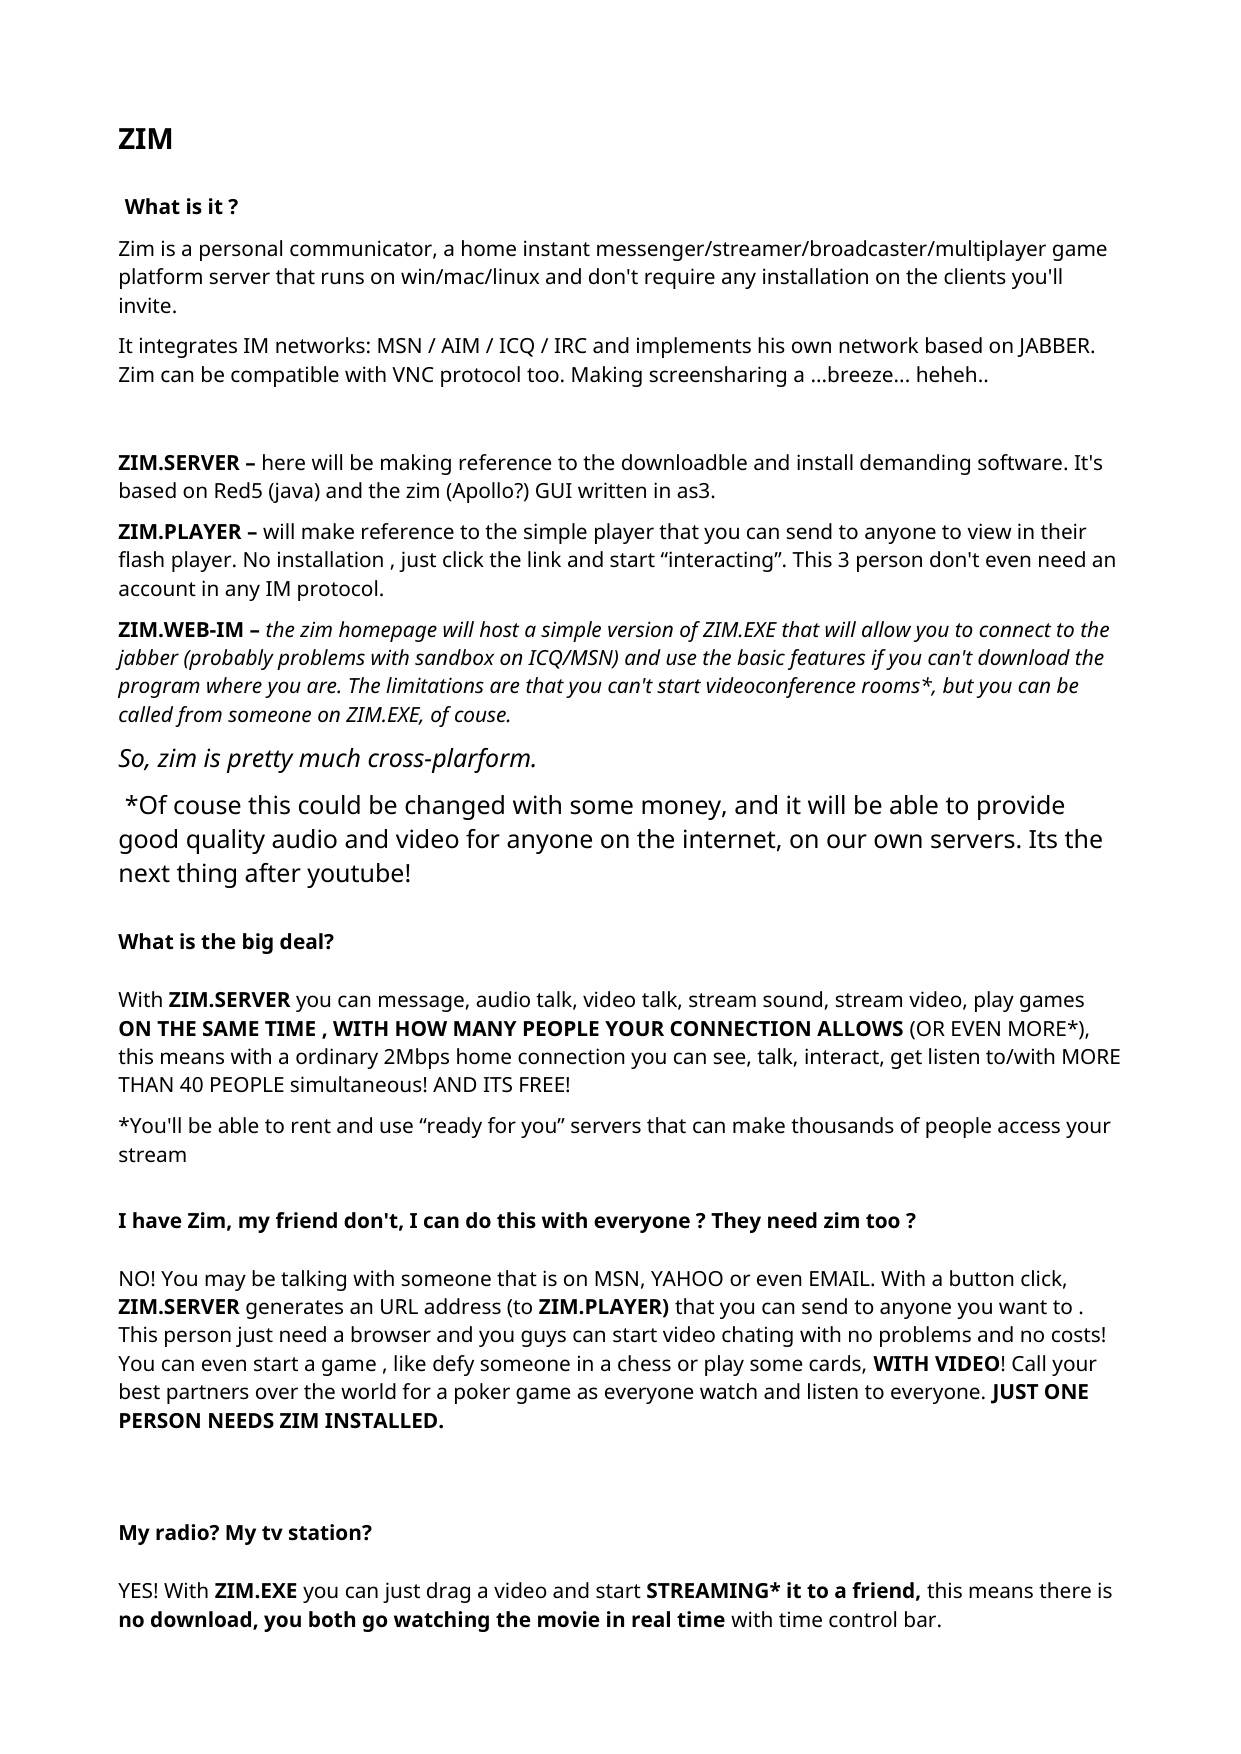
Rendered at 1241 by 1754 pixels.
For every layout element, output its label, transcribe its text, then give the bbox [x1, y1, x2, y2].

subtitle What is the big deal? [118, 927, 1122, 956]
text *You'll be able to rent and use “ready for you” servers that can make thousands of people access your stream [118, 1111, 1122, 1168]
text So, zim is pretty much cross-plarform. [118, 741, 1122, 775]
text ZIM.WEB-IM – the zim homepage will host a simple version of ZIM.EXE that will allow you to connect to the jabber (probably problems with sandbox on ICQ/MSN) and use the basic features if you can't download the program where you are. The limitations are that you can't start videoconference rooms*, but you can be called from someone on ZIM.EXE, of couse. [118, 615, 1122, 728]
text ZIM [118, 118, 1122, 158]
text NO! You may be talking with someone that is on MSN, YAHOO or even EMAIL. With a button click, ZIM.SERVER generates an URL address (to ZIM.PLAYER) that you can send to anyone you want to . This person just need a browser and you guys can start video chating with no problems and no costs! You can even start a game , like defy someone in a chess or play some cards, WITH VIDEO! Call your best partners over the world for a poker game as everyone watch and listen to everyone. JUST ONE PERSON NEEDS ZIM INSTALLED. [118, 1264, 1122, 1434]
text Zim is a personal communicator, a home instant messenger/streamer/broadcaster/multiplayer game platform server that runs on win/mac/linux and don't require any installation on the clients you'll invite. [118, 234, 1122, 319]
text With ZIM.SERVER you can message, audio talk, video talk, stream sound, stream video, play games ON THE SAME TIME , WITH HOW MANY PEOPLE YOUR CONNECTION ALLOWS (OR EVEN MORE*), this means with a ordinary 2Mbps home connection you can see, talk, interact, get listen to/with MORE THAN 40 PEOPLE simultaneous! AND ITS FREE! [118, 985, 1122, 1099]
text YES! With ZIM.EXE you can just drag a video and start STREAMING* it to a friend, this means there is no download, you both go watching the movie in real time with time control bar. [118, 1576, 1122, 1633]
subtitle I have Zim, my friend don't, I can do this with everyone ? They need zim too ? [118, 1206, 1122, 1234]
subtitle My radio? My tv station? [118, 1518, 1122, 1547]
text ZIM.SERVER – here will be making reference to the downloadble and install demanding software. It's based on Red5 (java) and the zim (Apollo?) GUI written in as3. [118, 448, 1122, 504]
text It integrates IM networks: MSN / AIM / ICQ / IRC and implements his own network based on JABBER. Zim can be compatible with VNC protocol too. Making screensharing a ...breeze... heheh.. [118, 332, 1122, 388]
text ZIM.PLAYER – will make reference to the simple player that you can send to anyone to view in their flash player. No installation , just click the link and start “interacting”. This 3 person don't even need an account in any IM protocol. [118, 517, 1122, 602]
text What is it ? [118, 187, 1122, 221]
text *Of couse this could be changed with some money, and it will be able to provide good quality audio and video for anyone on the internet, on our own servers. Its the next thing after youtube! [118, 788, 1122, 890]
